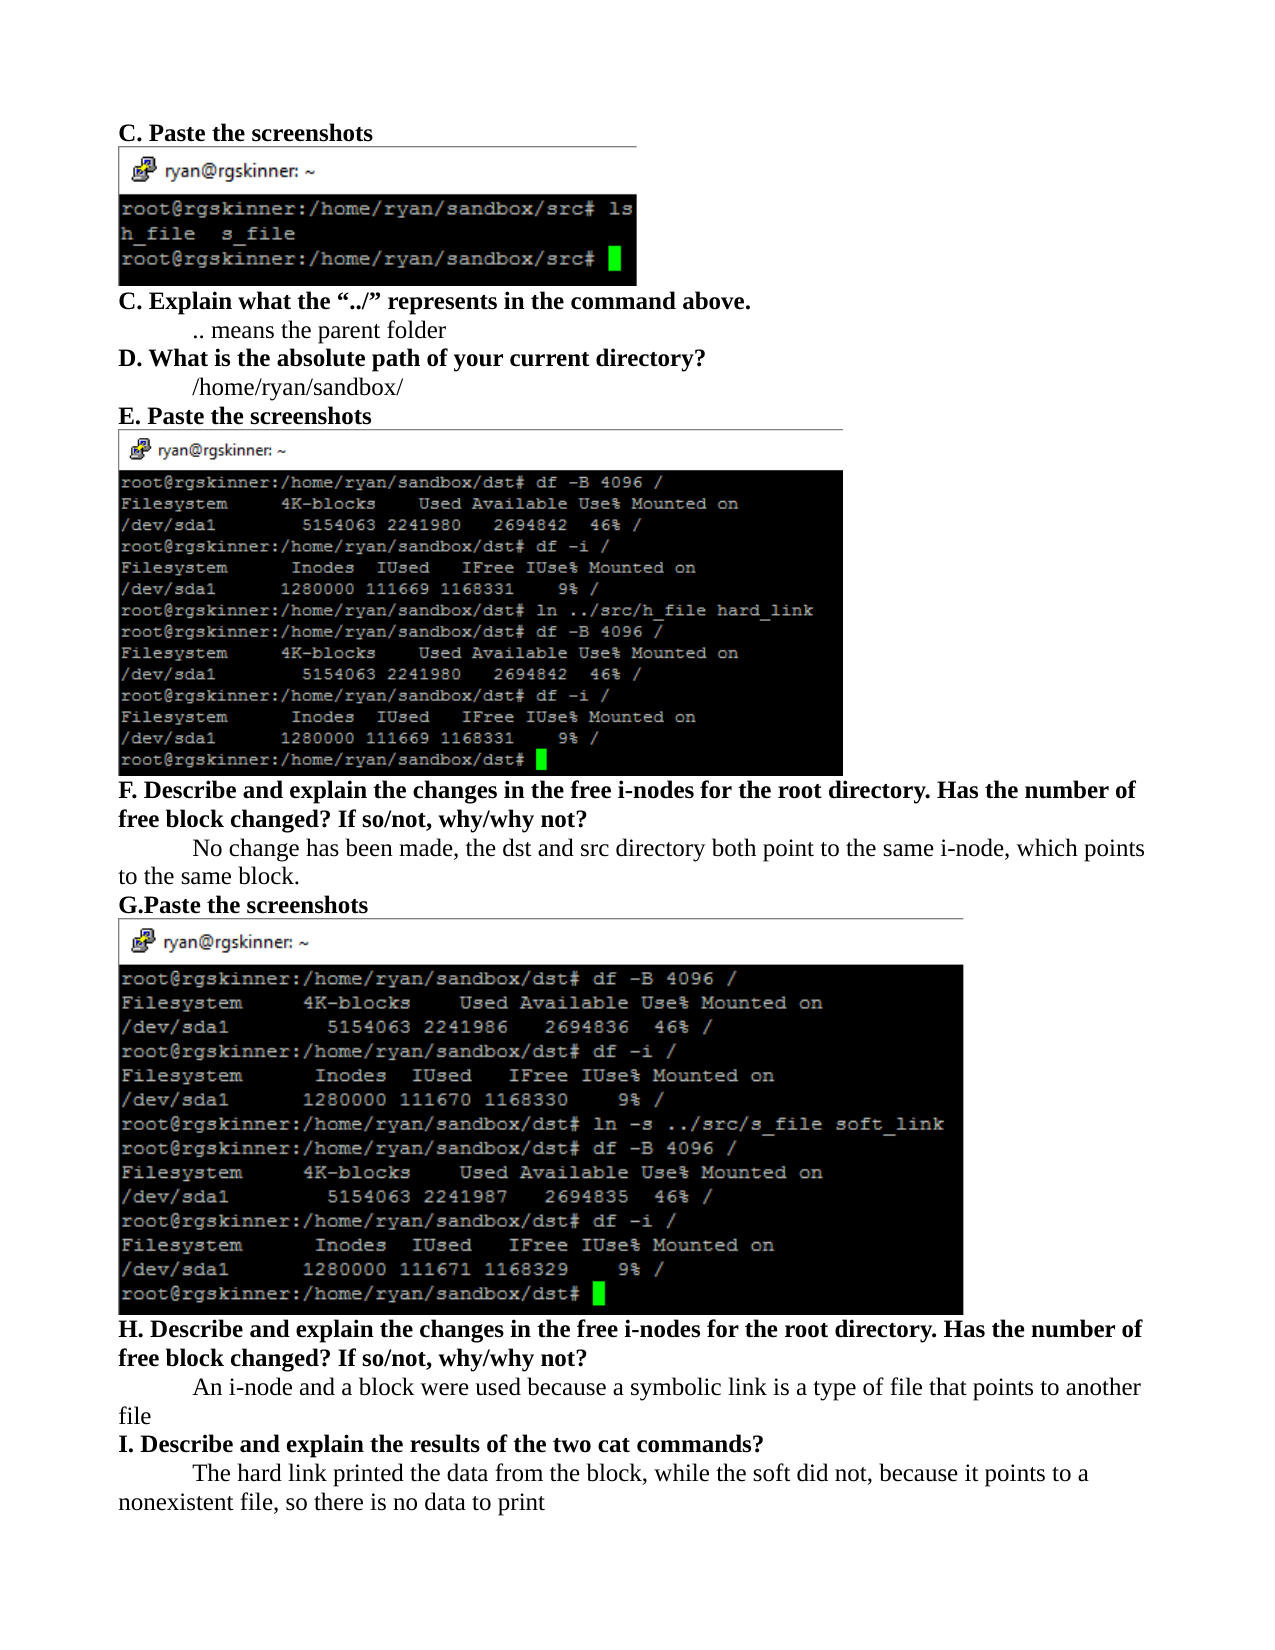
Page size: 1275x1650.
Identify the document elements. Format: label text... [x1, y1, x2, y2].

text C. Explain what the “../” represents in the command above. [118, 286, 1157, 315]
text I. Describe and explain the results of the two cat commands? [118, 1429, 1157, 1458]
text E. Paste the screenshots [118, 401, 1157, 430]
text D. What is the absolute path of your current directory? [118, 343, 1157, 372]
text .. means the parent folder [118, 315, 1157, 343]
text No change has been made, the dst and src directory both point to the same i-node, which points to the same block. [118, 833, 1157, 890]
text The hard link printed the data from the block, while the soft did not, because it points to a nonexistent file, so there is no data to print [118, 1458, 1157, 1516]
text G.Paste the screenshots [118, 890, 1157, 919]
text An i-node and a block were used because a symbolic link is a type of file that points to another file [118, 1372, 1157, 1429]
text /home/ryan/sandbox/ [118, 372, 1157, 401]
text F. Describe and explain the changes in the free i-nodes for the root directory. Has the number of free block changed? If so/not, why/why not? [118, 775, 1157, 833]
text H. Describe and explain the changes in the free i-nodes for the root directory. Has the number of free block changed? If so/not, why/why not? [118, 1314, 1157, 1372]
text C. Paste the screenshots [118, 118, 1157, 147]
picture [118, 146, 637, 286]
